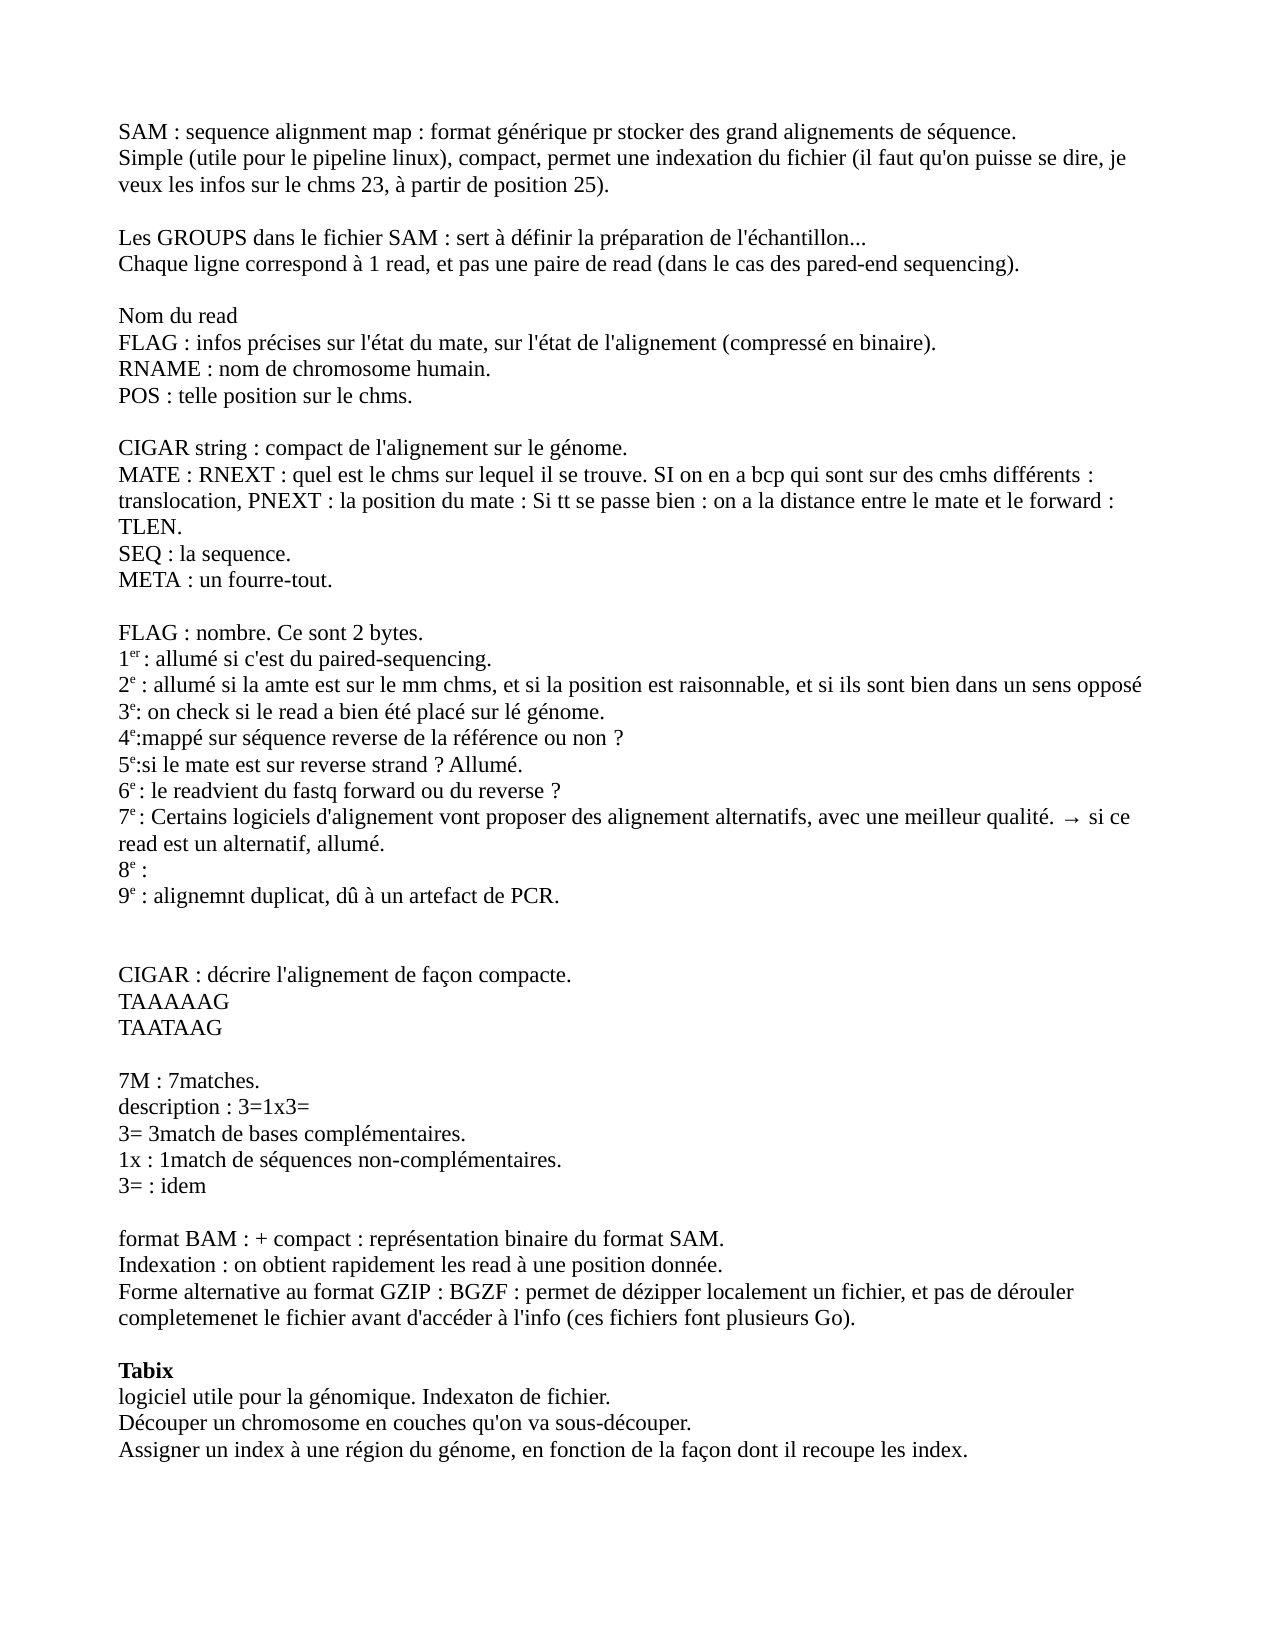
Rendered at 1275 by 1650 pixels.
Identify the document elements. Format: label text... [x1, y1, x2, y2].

text Indexation : on obtient rapidement les read à une position donnée. [118, 1251, 1157, 1278]
text FLAG : nombre. Ce sont 2 bytes. [118, 619, 1157, 645]
text 6e : le readvient du fastq forward ou du reverse ? [118, 777, 1157, 803]
text 7M : 7matches. [118, 1067, 1157, 1093]
text FLAG : infos précises sur l'état du mate, sur l'état de l'alignement (compressé en binaire). [118, 329, 1157, 355]
text 9e : alignemnt duplicat, dû à un artefact de PCR. [118, 882, 1157, 909]
text POS : telle position sur le chms. [118, 382, 1157, 408]
text SEQ : la sequence. [118, 540, 1157, 566]
text TAAAAAG [118, 988, 1157, 1014]
text TAATAAG [118, 1014, 1157, 1041]
text 1er : allumé si c'est du paired-sequencing. [118, 645, 1157, 672]
text CIGAR : décrire l'alignement de façon compacte. [118, 961, 1157, 988]
text Tabix [118, 1357, 1157, 1383]
text Assigner un index à une région du génome, en fonction de la façon dont il recoupe les index. [118, 1436, 1157, 1462]
text Les GROUPS dans le fichier SAM : sert à définir la préparation de l'échantillon... [118, 223, 1157, 250]
text 2e : allumé si la amte est sur le mm chms, et si la position est raisonnable, et si ils sont bien dans un sens opposé [118, 672, 1157, 698]
text 3e: on check si le read a bien été placé sur lé génome. [118, 698, 1157, 724]
text 3= : idem [118, 1172, 1157, 1199]
text 4e:mappé sur séquence reverse de la référence ou non ? [118, 724, 1157, 751]
text Découper un chromosome en couches qu'on va sous-découper. [118, 1409, 1157, 1436]
text SAM : sequence alignment map : format générique pr stocker des grand alignements de séquence. [118, 118, 1157, 144]
text 7e : Certains logiciels d'alignement vont proposer des alignement alternatifs, avec une meilleur qualité. → si ce read est un alternatif, allumé. [118, 803, 1157, 856]
text Simple (utile pour le pipeline linux), compact, permet une indexation du fichier (il faut qu'on puisse se dire, je veux les infos sur le chms 23, à partir de position 25). [118, 144, 1157, 197]
text META : un fourre-tout. [118, 566, 1157, 592]
text CIGAR string : compact de l'alignement sur le génome. [118, 434, 1157, 461]
text description : 3=1x3= [118, 1093, 1157, 1119]
text MATE : RNEXT : quel est le chms sur lequel il se trouve. SI on en a bcp qui sont sur des cmhs différents : translocation, PNEXT : la position du mate : Si tt se passe bien : on a la distance entre le mate et le forward : TLEN. [118, 461, 1157, 540]
text format BAM : + compact : représentation binaire du format SAM. [118, 1225, 1157, 1251]
text 5e:si le mate est sur reverse strand ? Allumé. [118, 751, 1157, 777]
text Nom du read [118, 303, 1157, 329]
text 1x : 1match de séquences non-complémentaires. [118, 1146, 1157, 1172]
text 8e : [118, 856, 1157, 882]
text logiciel utile pour la génomique. Indexaton de fichier. [118, 1383, 1157, 1409]
text Forme alternative au format GZIP : BGZF : permet de dézipper localement un fichier, et pas de dérouler completemenet le fichier avant d'accéder à l'info (ces fichiers font plusieurs Go). [118, 1278, 1157, 1330]
text 3= 3match de bases complémentaires. [118, 1119, 1157, 1146]
text Chaque ligne correspond à 1 read, et pas une paire de read (dans le cas des pared-end sequencing). [118, 250, 1157, 276]
text RNAME : nom de chromosome humain. [118, 355, 1157, 382]
